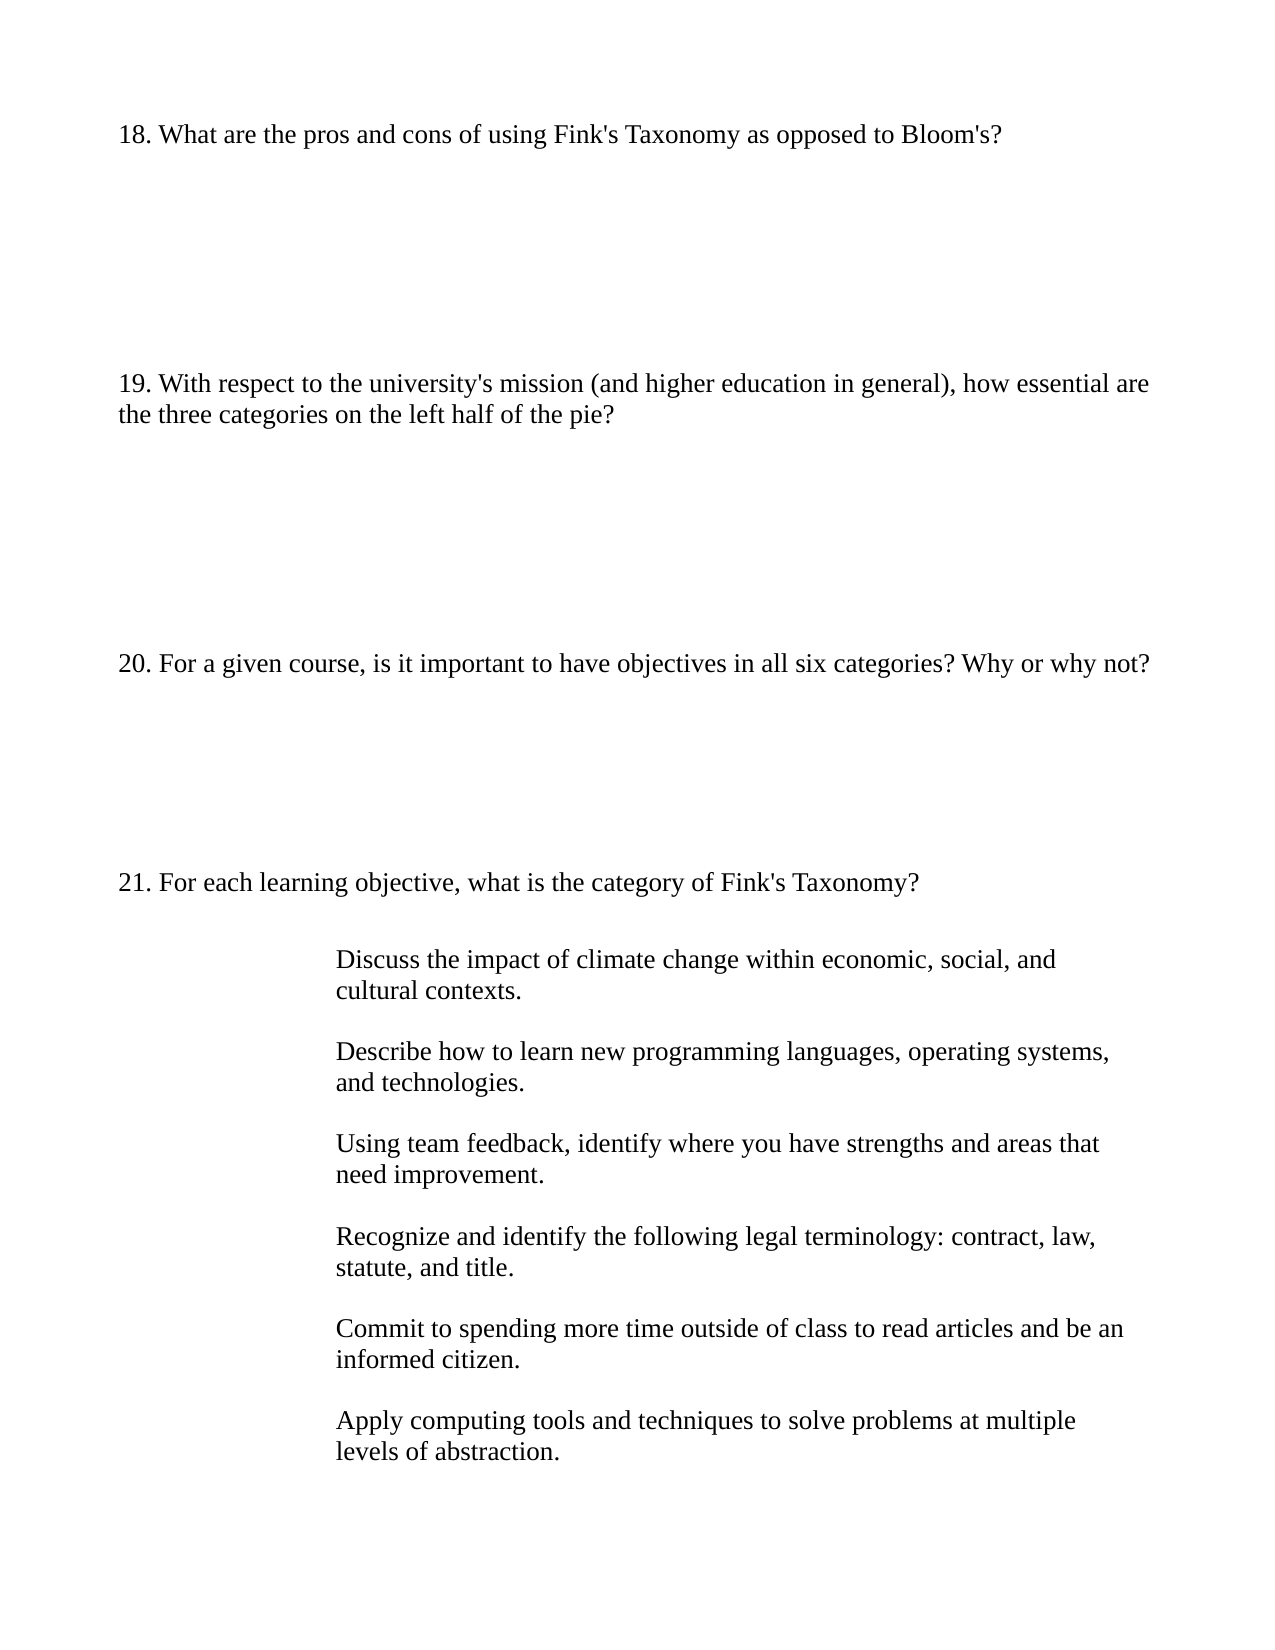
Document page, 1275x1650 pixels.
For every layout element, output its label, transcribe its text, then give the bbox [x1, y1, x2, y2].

table_cell Describe how to learn new programming languages, operating systems, and technologies. [321, 1020, 1157, 1112]
table_cell Apply computing tools and techniques to solve problems at multiple levels of abstraction. [321, 1389, 1157, 1482]
table_cell [118, 1389, 321, 1482]
text 19. With respect to the university's mission (and higher education in general), how essential are the three categories on the left half of the pie? [118, 367, 1157, 429]
text 18. What are the pros and cons of using Fink's Taxonomy as opposed to Bloom's? [118, 118, 1157, 149]
table_cell [118, 1297, 321, 1389]
table_header [118, 928, 321, 1020]
text 21. For each learning objective, what is the category of Fink's Taxonomy? [118, 866, 1157, 897]
table_cell Using team feedback, identify where you have strengths and areas that need improvement. [321, 1113, 1157, 1205]
table_header Discuss the impact of climate change within economic, social, and cultural contexts. [321, 928, 1157, 1020]
table_cell [118, 1205, 321, 1297]
table_cell Commit to spending more time outside of class to read articles and be an informed citizen. [321, 1297, 1157, 1389]
table_cell [118, 1113, 321, 1205]
text 20. For a given course, is it important to have objectives in all six categories? Why or why not? [118, 648, 1157, 679]
table_cell Recognize and identify the following legal terminology: contract, law, statute, and title. [321, 1205, 1157, 1297]
table_cell [118, 1020, 321, 1112]
